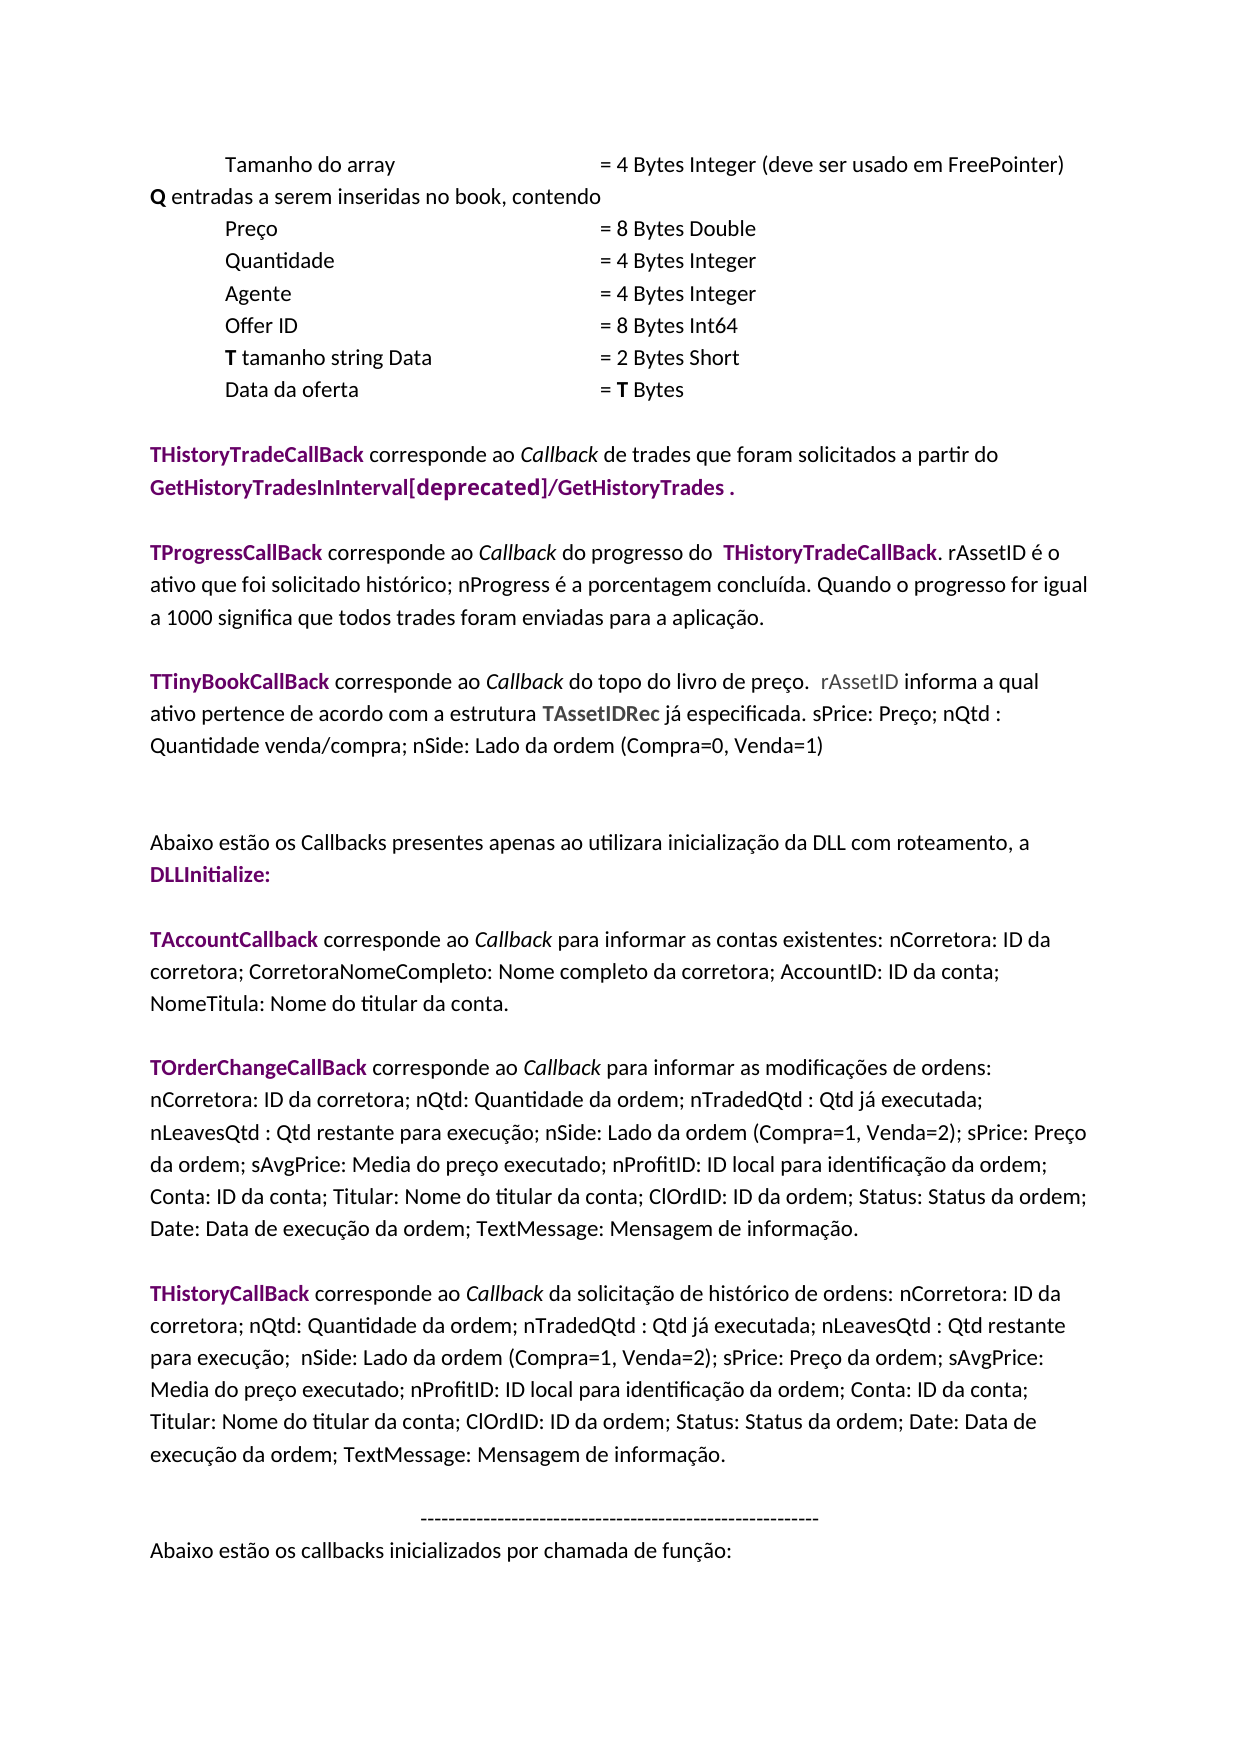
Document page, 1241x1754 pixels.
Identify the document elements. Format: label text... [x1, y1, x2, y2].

text THistoryCallBack corresponde ao Callback da solicitação de histórico de ordens: nCorretora: ID da corretora; nQtd: Quantidade da ordem; nTradedQtd : Qtd já executada; nLeavesQtd : Qtd restante para execução; nSide: Lado da ordem (Compra=1, Venda=2); sPrice: Preço da ordem; sAvgPrice: Media do preço executado; nProfitID: ID local para identificação da ordem; Conta: ID da conta; Titular: Nome do titular da conta; ClOrdID: ID da ordem; Status: Status da ordem; Date: Data de execução da ordem; TextMessage: Mensagem de informação. [150, 1279, 1090, 1468]
text Quantidade = 4 Bytes Integer [150, 247, 1090, 274]
text Offer ID = 8 Bytes Int64 [150, 311, 1090, 339]
text T tamanho string Data = 2 Bytes Short [150, 343, 1090, 371]
text Agente = 4 Bytes Integer [150, 279, 1090, 307]
text Q entradas a serem inseridas no book, contendo [150, 182, 1090, 210]
text TTinyBookCallBack corresponde ao Callback do topo do livro de preço. rAssetID informa a qual ativo pertence de acordo com a estrutura TAssetIDRec já especificada. sPrice: Preço; nQtd : Quantidade venda/compra; nSide: Lado da ordem (Compra=0, Venda=1) [150, 667, 1090, 759]
text Abaixo estão os Callbacks presentes apenas ao utilizara inicialização da DLL com roteamento, a DLLInitialize: [150, 828, 1090, 888]
text Tamanho do array = 4 Bytes Integer (deve ser usado em FreePointer) [150, 150, 1090, 178]
text TAccountCallback corresponde ao Callback para informar as contas existentes: nCorretora: ID da corretora; CorretoraNomeCompleto: Nome completo da corretora; AccountID: ID da conta; NomeTitula: Nome do titular da conta. [150, 925, 1090, 1017]
text TOrderChangeCallBack corresponde ao Callback para informar as modificações de ordens: nCorretora: ID da corretora; nQtd: Quantidade da ordem; nTradedQtd : Qtd já executada; nLeavesQtd : Qtd restante para execução; nSide: Lado da ordem (Compra=1, Venda=2); sPrice: Preço da ordem; sAvgPrice: Media do preço executado; nProfitID: ID local para identificação da ordem; Conta: ID da conta; Titular: Nome do titular da conta; ClOrdID: ID da ordem; Status: Status da ordem; Date: Data de execução da ordem; TextMessage: Mensagem de informação. [150, 1053, 1090, 1242]
text THistoryTradeCallBack corresponde ao Callback de trades que foram solicitados a partir do GetHistoryTradesInInterval[deprecated]/GetHistoryTrades . [150, 440, 1090, 502]
text Preço = 8 Bytes Double [150, 214, 1090, 242]
text TProgressCallBack corresponde ao Callback do progresso do THistoryTradeCallBack. rAssetID é o ativo que foi solicitado histórico; nProgress é a porcentagem concluída. Quando o progresso for igual a 1000 significa que todos trades foram enviadas para a aplicação. [150, 538, 1090, 631]
text Abaixo estão os callbacks inicializados por chamada de função: [150, 1536, 1090, 1564]
text Data da oferta = T Bytes [150, 375, 1090, 403]
text --------------------------------------------------------- [150, 1504, 1090, 1532]
